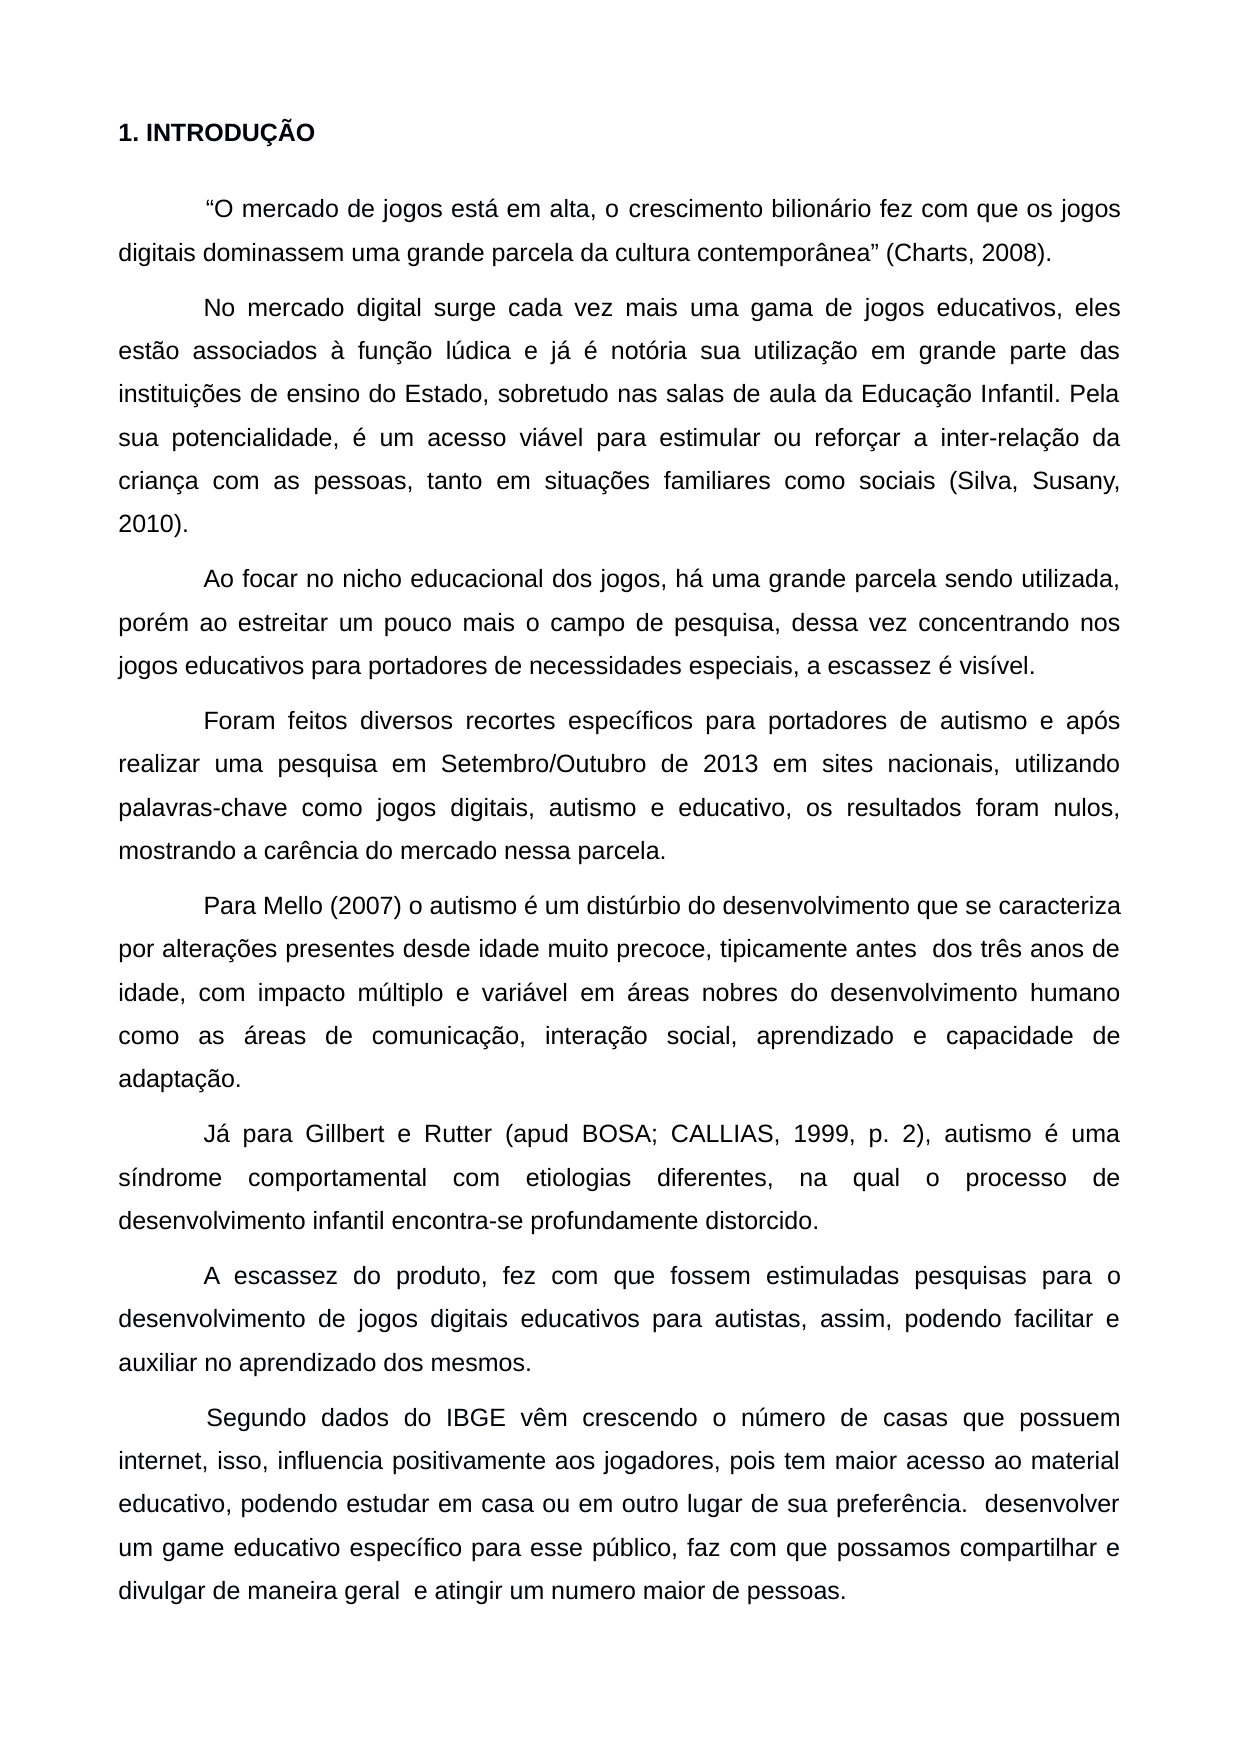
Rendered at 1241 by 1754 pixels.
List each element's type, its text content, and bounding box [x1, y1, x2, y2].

text Para Mello (2007) o autismo é um distúrbio do desenvolvimento que se caracteriza por alterações presentes desde idade muito precoce, tipicamente antes dos três anos de idade, com impacto múltiplo e variável em áreas nobres do desenvolvimento humano como as áreas de comunicação, interação social, aprendizado e capacidade de adaptação. [118, 891, 1122, 1092]
title 1. INTRODUÇÃO [118, 118, 1122, 147]
text A escassez do produto, fez com que fossem estimuladas pesquisas para o desenvolvimento de jogos digitais educativos para autistas, assim, podendo facilitar e auxiliar no aprendizado dos mesmos. [118, 1261, 1122, 1376]
text Já para Gillbert e Rutter (apud BOSA; CALLIAS, 1999, p. 2), autismo é uma síndrome comportamental com etiologias diferentes, na qual o processo de desenvolvimento infantil encontra-se profundamente distorcido. [118, 1119, 1122, 1234]
text No mercado digital surge cada vez mais uma gama de jogos educativos, eles estão associados à função lúdica e já é notória sua utilização em grande parte das instituições de ensino do Estado, sobretudo nas salas de aula da Educação Infantil. Pela sua potencialidade, é um acesso viável para estimular ou reforçar a inter-relação da criança com as pessoas, tanto em situações familiares como sociais (Silva, Susany, 2010). [118, 293, 1122, 537]
text Ao focar no nicho educacional dos jogos, há uma grande parcela sendo utilizada, porém ao estreitar um pouco mais o campo de pesquisa, dessa vez concentrando nos jogos educativos para portadores de necessidades especiais, a escassez é visível. [118, 564, 1122, 679]
subtitle “O mercado de jogos está em alta, o crescimento bilionário fez com que os jogos digitais dominassem uma grande parcela da cultura contemporânea” (Charts, 2008). [118, 194, 1122, 266]
text Segundo dados do IBGE vêm crescendo o número de casas que possuem internet, isso, influencia positivamente aos jogadores, pois tem maior acesso ao material educativo, podendo estudar em casa ou em outro lugar de sua preferência. desenvolver um game educativo específico para esse público, faz com que possamos compartilhar e divulgar de maneira geral e atingir um numero maior de pessoas. [118, 1403, 1122, 1604]
text Foram feitos diversos recortes específicos para portadores de autismo e após realizar uma pesquisa em Setembro/Outubro de 2013 em sites nacionais, utilizando palavras-chave como jogos digitais, autismo e educativo, os resultados foram nulos, mostrando a carência do mercado nessa parcela. [118, 706, 1122, 864]
